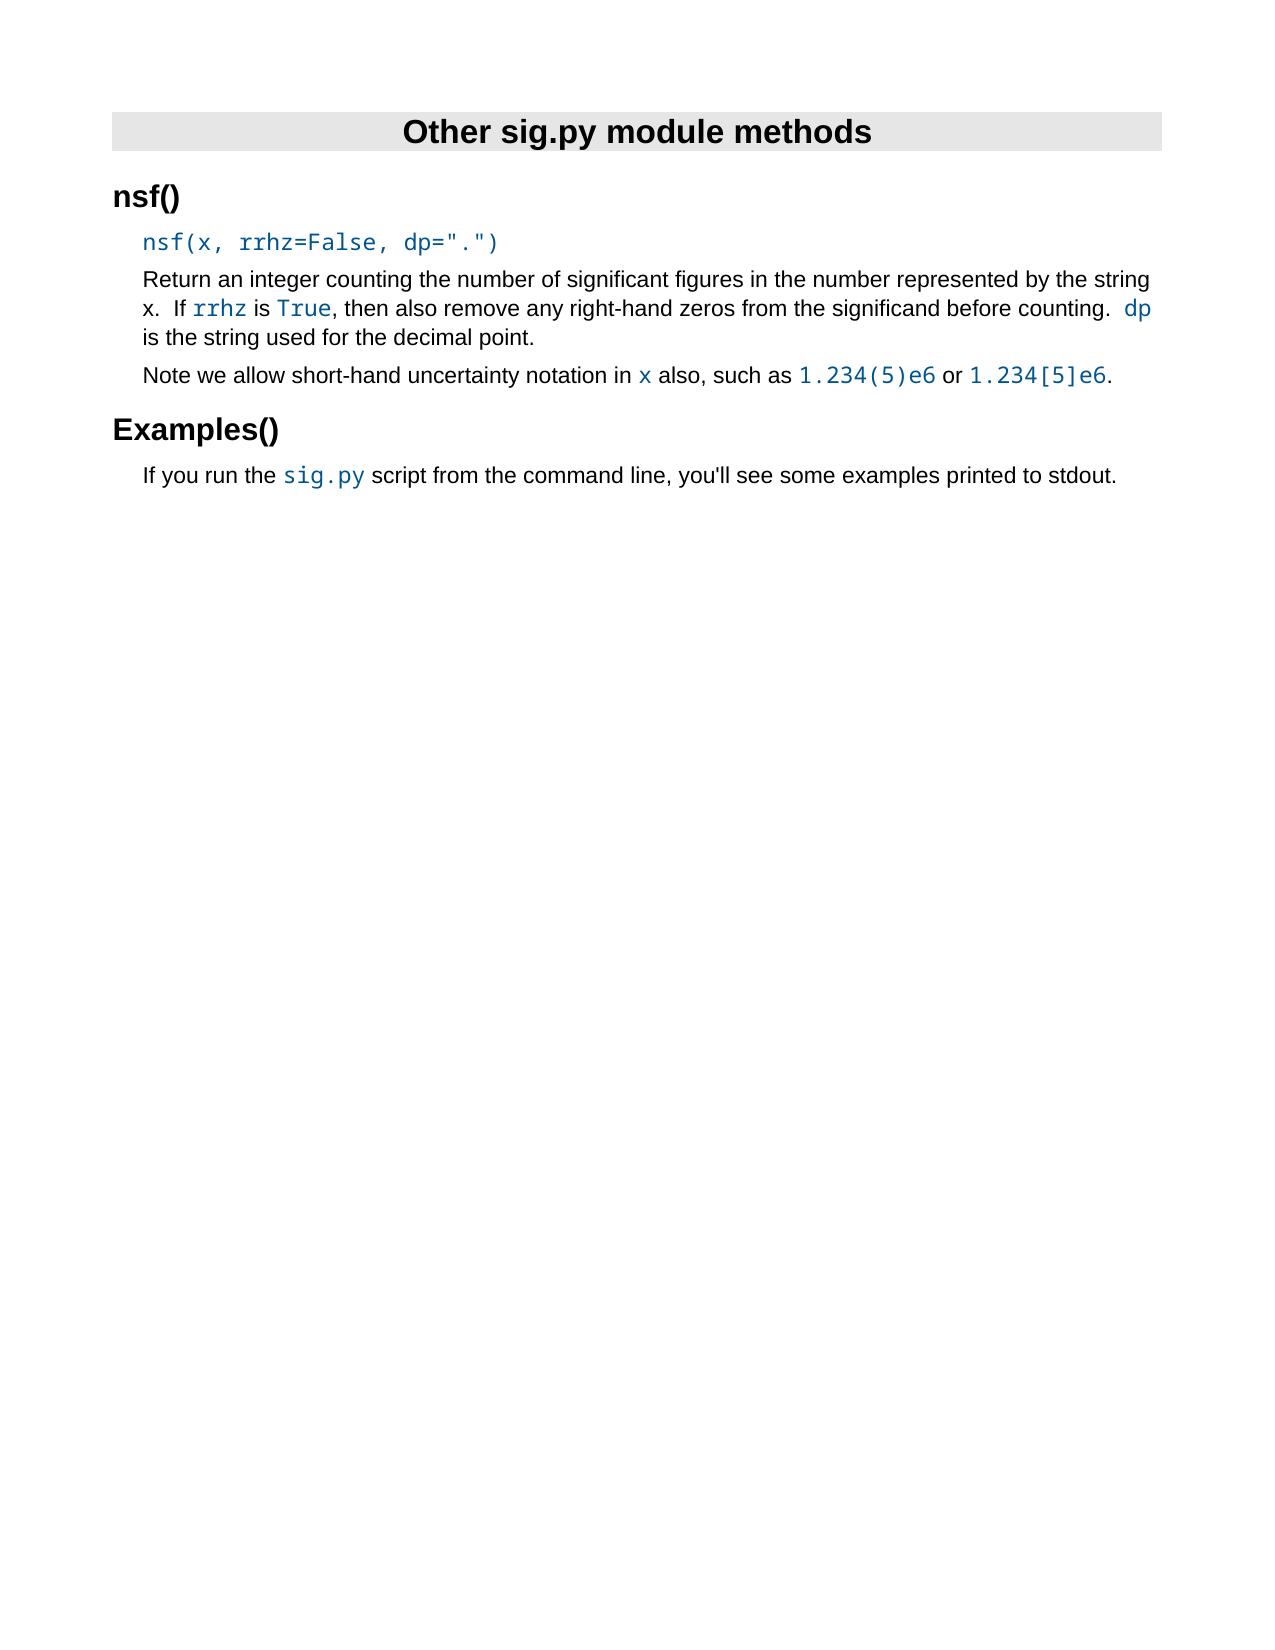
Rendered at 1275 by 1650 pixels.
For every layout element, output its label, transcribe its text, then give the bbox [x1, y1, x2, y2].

text If you run the sig.py script from the command line, you'll see some examples printed to stdout. [142, 459, 1162, 490]
subtitle Examples() [112, 411, 1162, 447]
subtitle Other sig.py module methods [112, 112, 1162, 151]
text Note we allow short-hand uncertainty notation in x also, such as 1.234(5)e6 or 1.234[5]e6. [142, 359, 1162, 390]
text Return an integer counting the number of significant figures in the number represented by the string x. If rrhz is True, then also remove any right-hand zeros from the significand before counting. dp is the string used for the decimal point. [142, 266, 1162, 350]
subtitle nsf() [112, 178, 1162, 214]
text nsf(x, rrhz=False, dp=".") [142, 226, 1162, 257]
